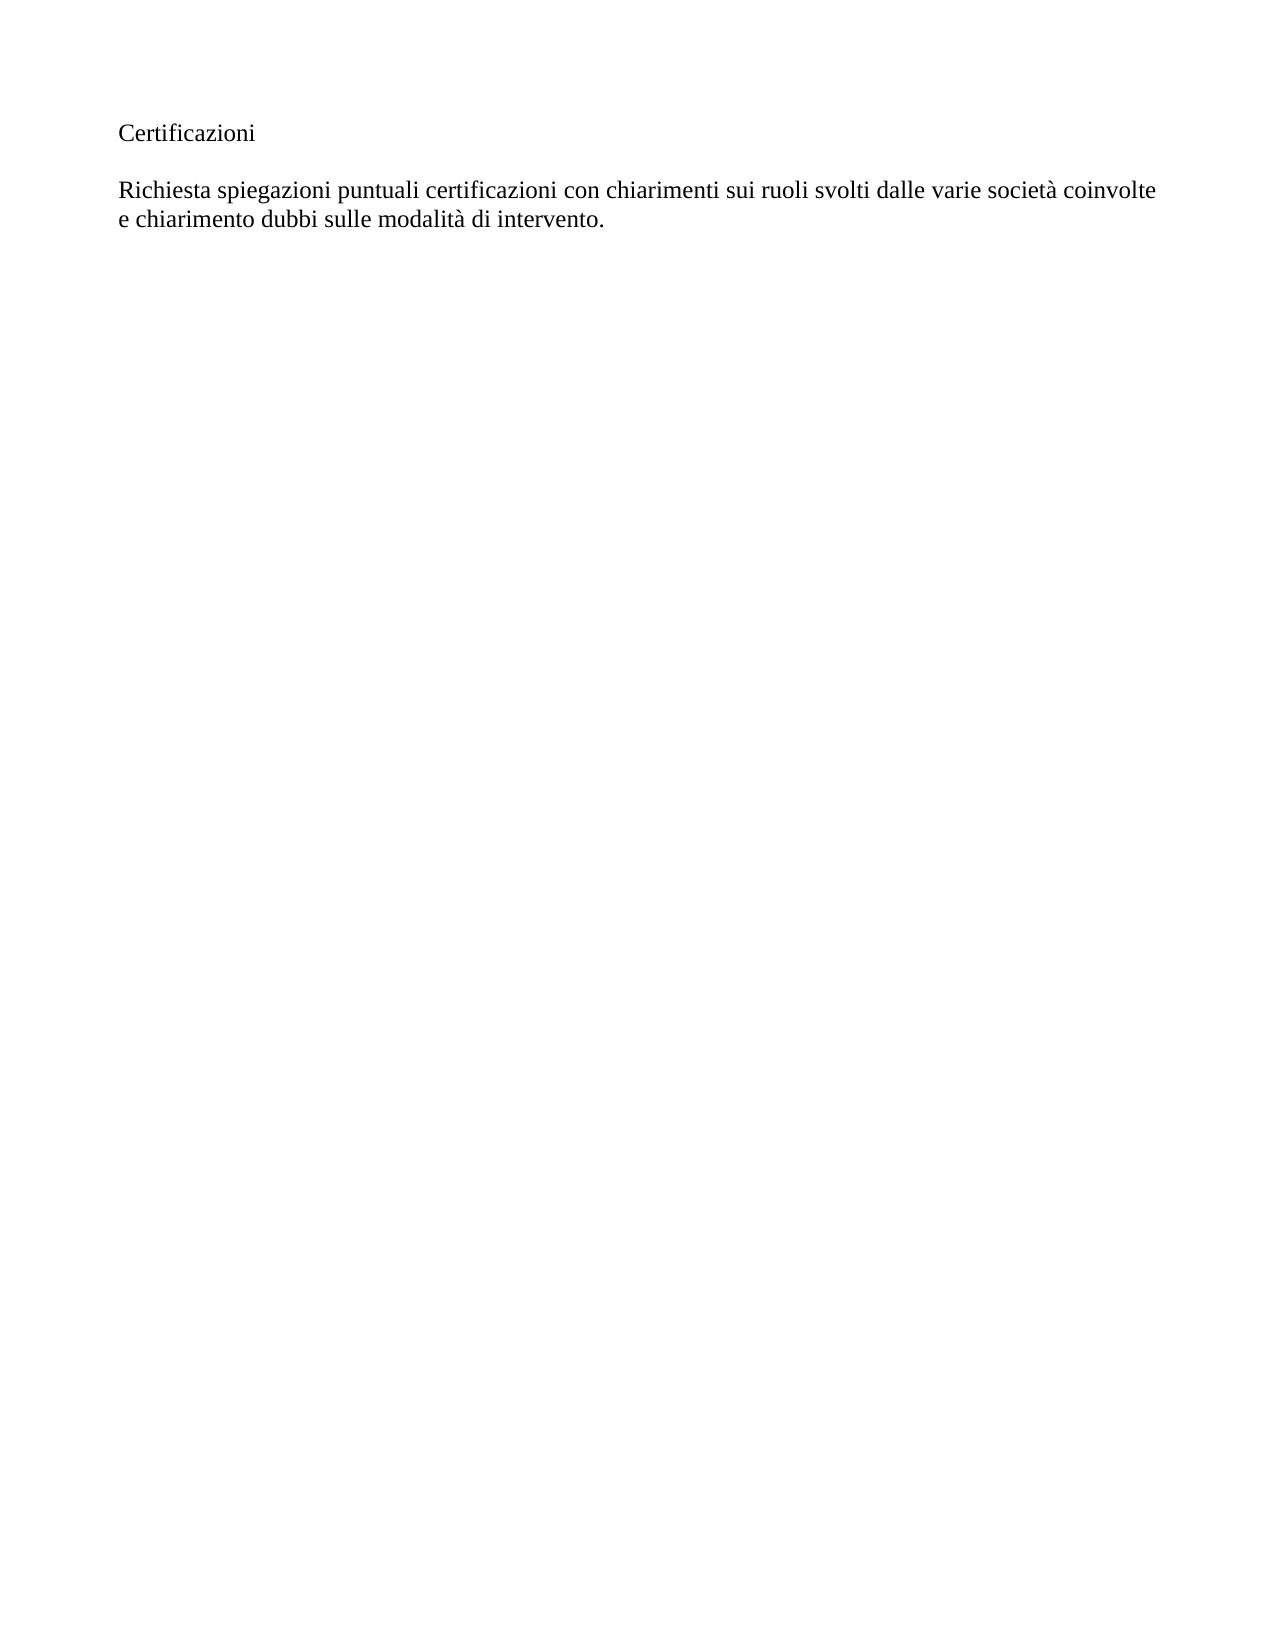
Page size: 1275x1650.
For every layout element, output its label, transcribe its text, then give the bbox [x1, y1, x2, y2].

text Richiesta spiegazioni puntuali certificazioni con chiarimenti sui ruoli svolti dalle varie società coinvolte e chiarimento dubbi sulle modalità di intervento. [118, 176, 1157, 233]
text Certificazioni [118, 118, 1157, 147]
